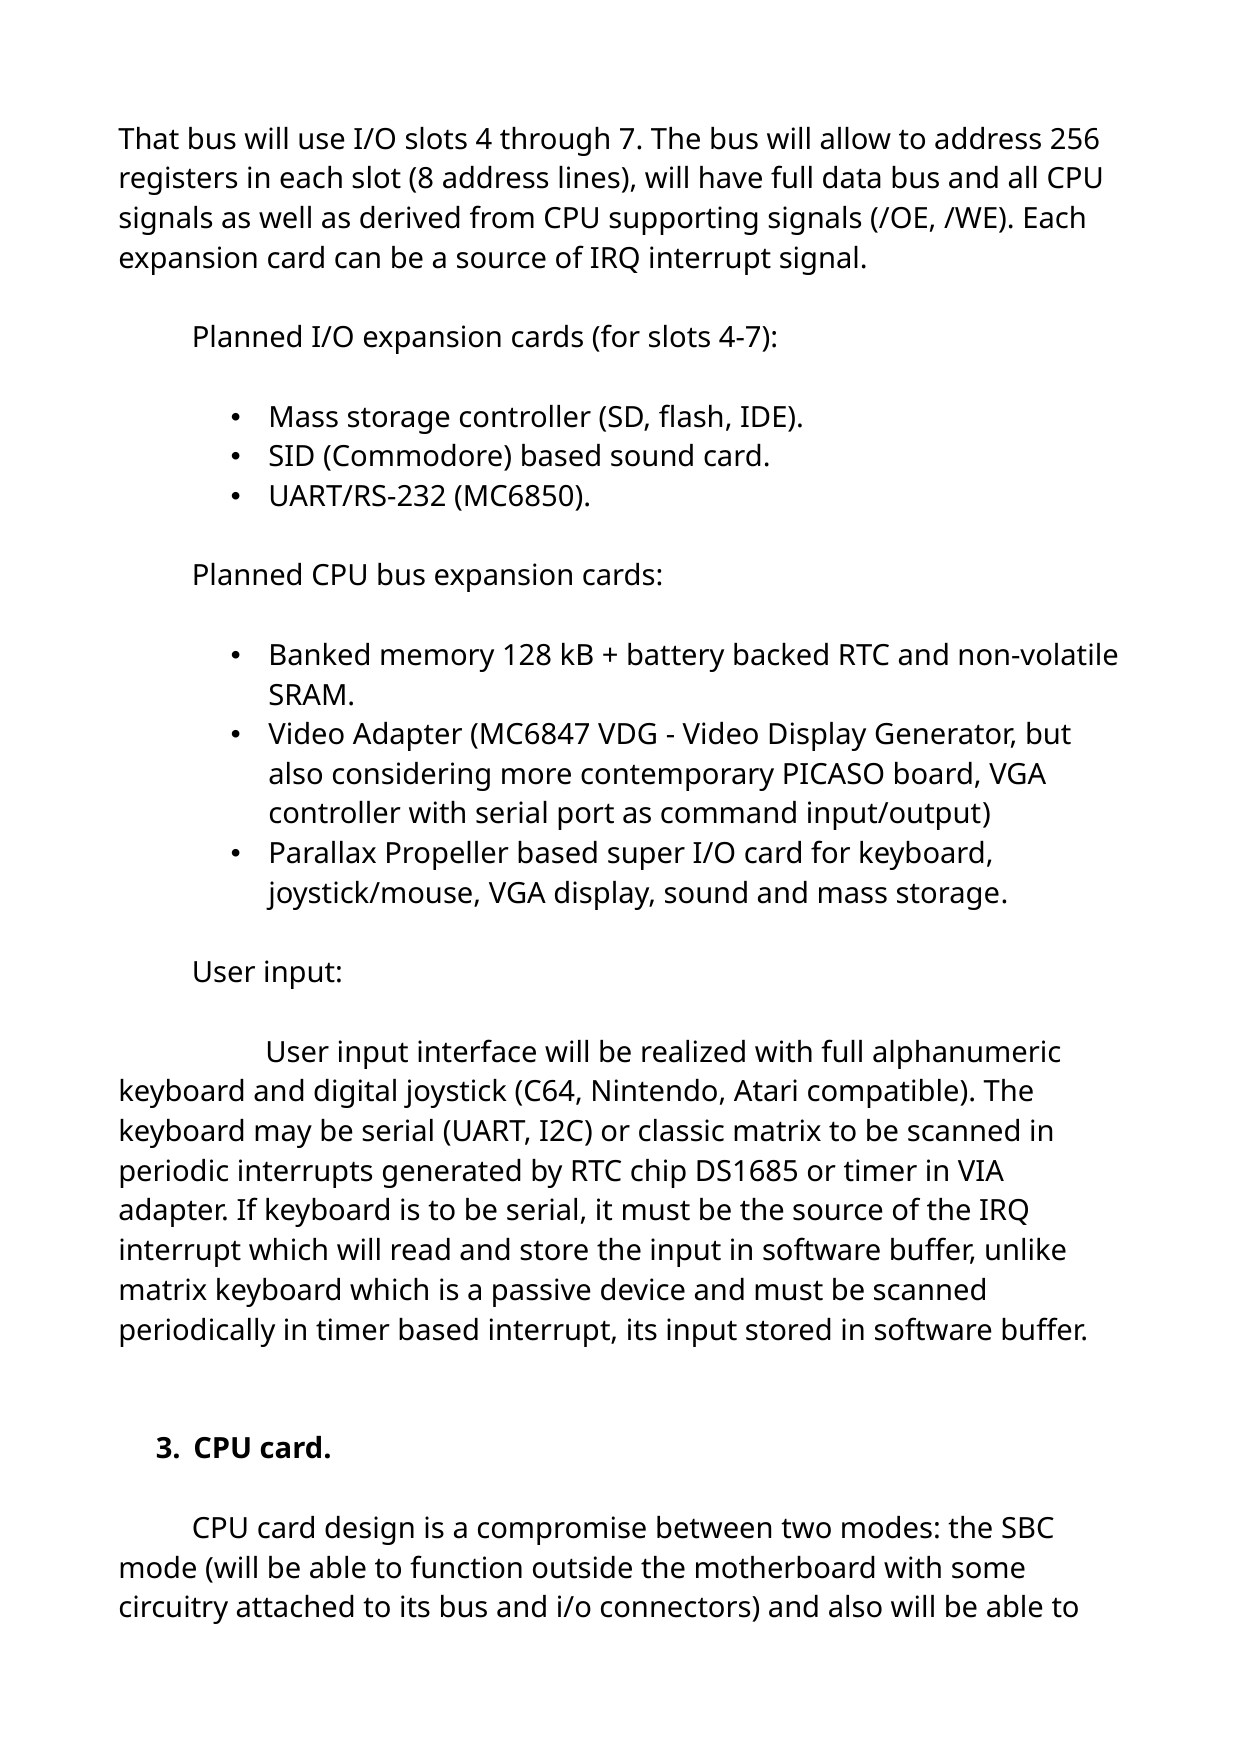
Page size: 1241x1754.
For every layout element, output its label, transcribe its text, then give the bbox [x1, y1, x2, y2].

list UART/RS-232 (MC6850). [231, 475, 1122, 515]
list Parallax Propeller based super I/O card for keyboard, joystick/mouse, VGA display, sound and mass storage. [231, 832, 1122, 912]
text User input interface will be realized with full alphanumeric keyboard and digital joystick (C64, Nintendo, Atari compatible). The keyboard may be serial (UART, I2C) or classic matrix to be scanned in periodic interrupts generated by RTC chip DS1685 or timer in VIA adapter. If keyboard is to be serial, it must be the source of the IRQ interrupt which will read and store the input in software buffer, unlike matrix keyboard which is a passive device and must be scanned periodically in timer based interrupt, its input stored in software buffer. [118, 1031, 1122, 1348]
list CPU card. [156, 1428, 1122, 1467]
text Planned CPU bus expansion cards: [118, 555, 1122, 594]
list Video Adapter (MC6847 VDG - Video Display Generator, but also considering more contemporary PICASO board, VGA controller with serial port as command input/output) [231, 713, 1122, 832]
list Banked memory 128 kB + battery backed RTC and non-volatile SRAM. [231, 634, 1122, 713]
list Mass storage controller (SD, flash, IDE). [231, 396, 1122, 436]
text CPU card design is a compromise between two modes: the SBC mode (will be able to function outside the motherboard with some circuitry attached to its bus and i/o connectors) and also will be able to [118, 1507, 1122, 1626]
text User input: [118, 952, 1122, 991]
list SID (Commodore) based sound card. [231, 436, 1122, 475]
text Planned I/O expansion cards (for slots 4-7): [118, 317, 1122, 356]
text That bus will use I/O slots 4 through 7. The bus will allow to address 256 registers in each slot (8 address lines), will have full data bus and all CPU signals as well as derived from CPU supporting signals (/OE, /WE). Each expansion card can be a source of IRQ interrupt signal. [118, 118, 1122, 277]
